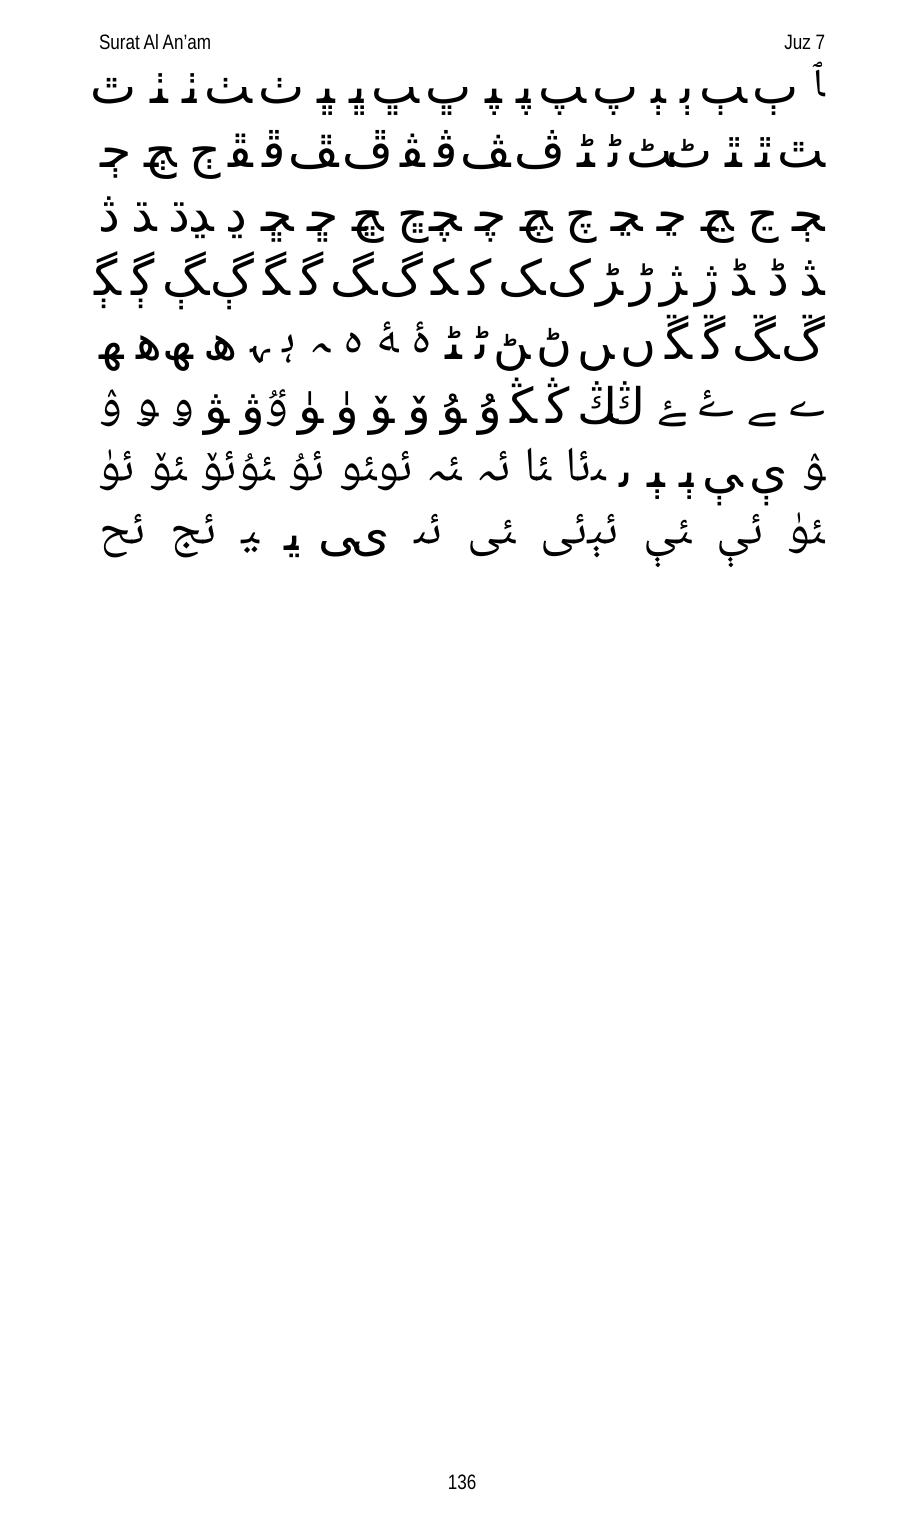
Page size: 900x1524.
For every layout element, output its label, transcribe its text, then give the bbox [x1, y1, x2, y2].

text ﭑ ﭒ ﭓ ﭔ ﭕ ﭖ ﭗ ﭘ ﭙ ﭚ ﭛ ﭜ ﭝ ﭞ ﭟ ﭠ ﭡ ﭢ ﭣ ﭤ ﭥ ﭦﭧ ﭨ ﭩ ﭪ ﭫ ﭬ ﭭ ﭮ ﭯ ﭰ ﭱ ﭲ ﭳ ﭴ ﭵ ﭶ ﭷ ﭸ ﭹ ﭺ ﭻ ﭼ ﭽﭾ ﭿ ﮀ ﮁ ﮂ ﮃﮄ ﮅ ﮆ ﮇ ﮈ ﮉ ﮊ ﮋ ﮌ ﮍ ﮎ ﮏ ﮐ ﮑ ﮒ ﮓ ﮔ ﮕ ﮖ ﮗ ﮘ ﮙ ﮚ ﮛ ﮜ ﮝ ﮞ ﮟ ﮠ ﮡ ﮢ ﮣ ﮤ ﮥ ﮦ ﮧ ﮨ ﮩ ﮪ ﮫﮬ ﮭ ﮮ ﮯ ﮰ ﮱ ﯓﯔ ﯕ ﯖ ﯗ ﯘ ﯙ ﯚ ﯛ ﯜ ﯝﯞ ﯟ ﯠ ﯡ ﯢ ﯣ ﯤ ﯥ ﯦ ﯧ ﯨ ﯩﯪ ﯫ ﯬ ﯭ ﯮﯯ ﯰ ﯱﯲ ﯳ ﯴ ﯵ ﯶ ﯷ ﯸﯹ ﯺ ﯻ ﯼﯽ ﯾ ﯿ ﰀ ﰁ [99, 60, 825, 571]
